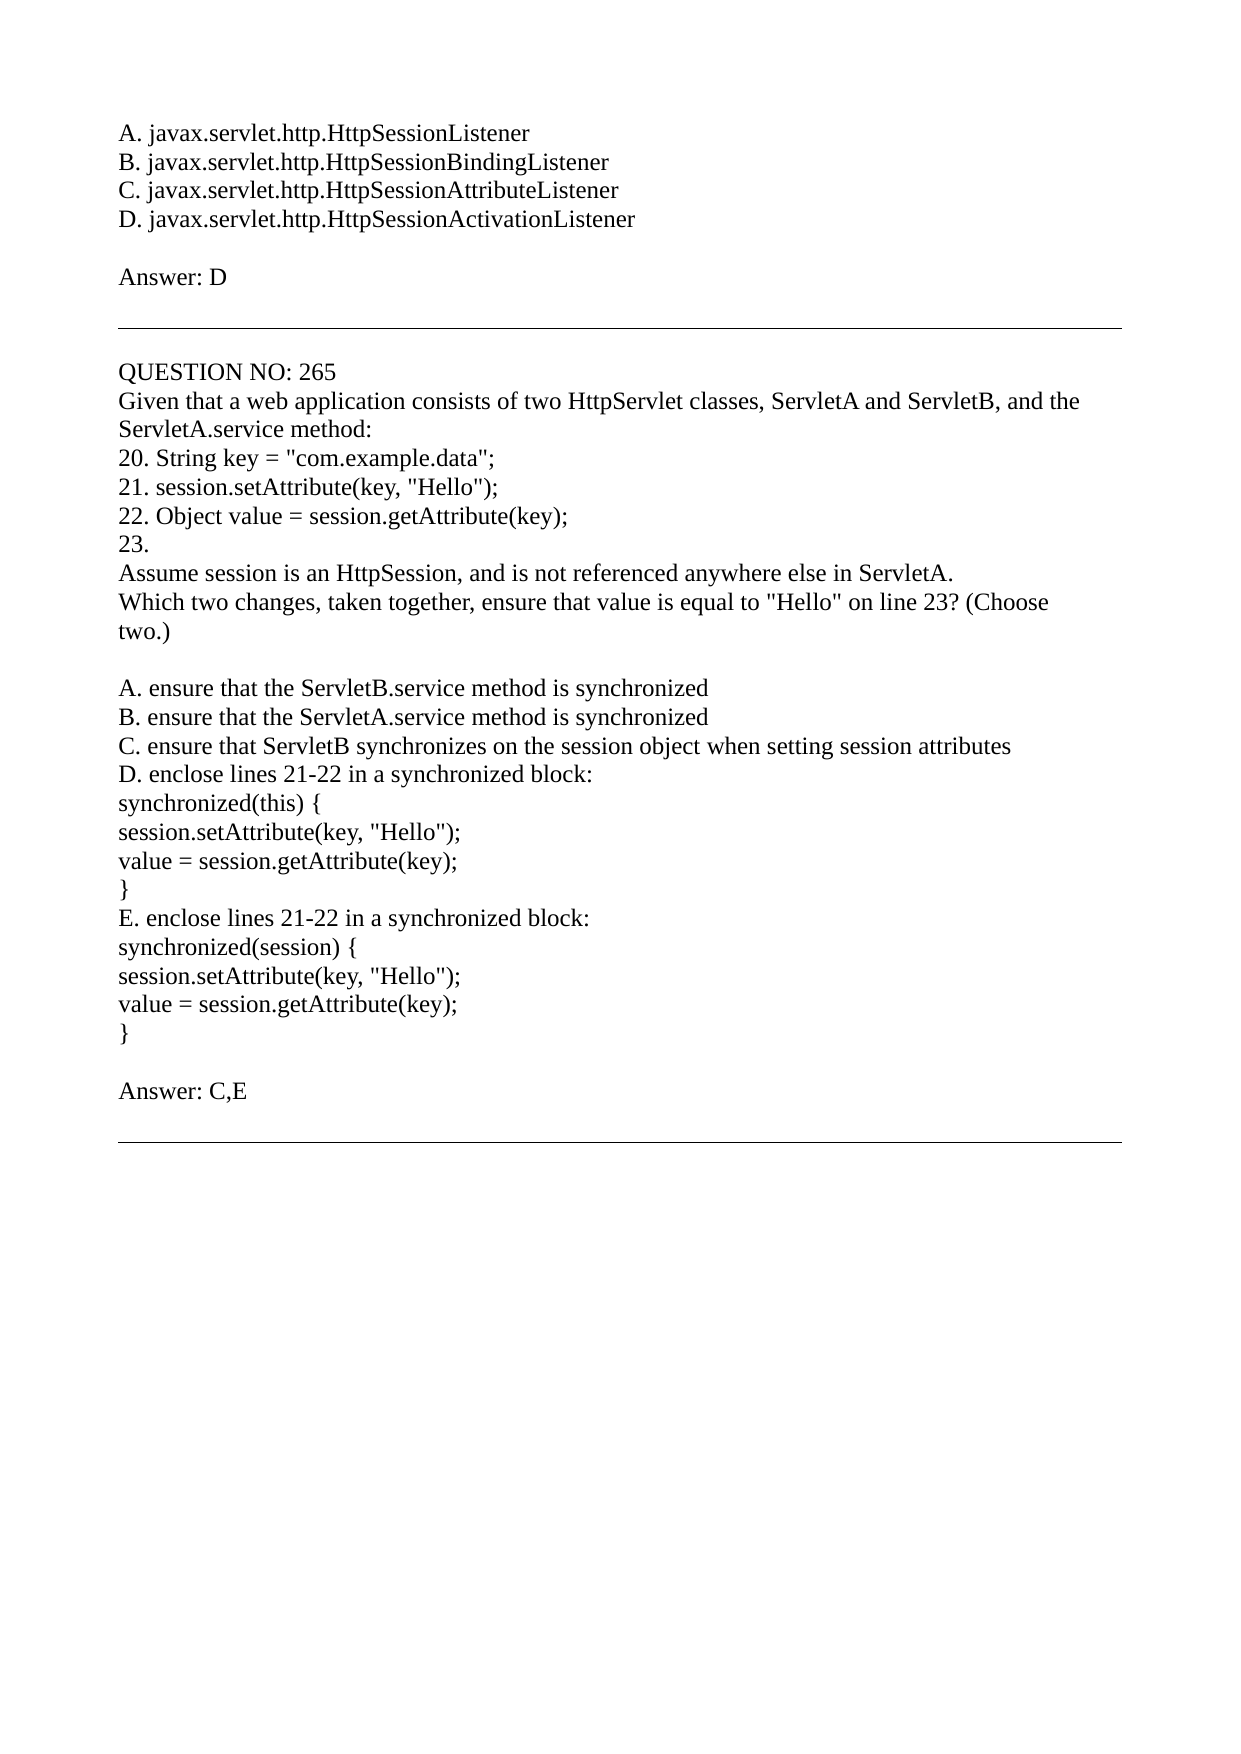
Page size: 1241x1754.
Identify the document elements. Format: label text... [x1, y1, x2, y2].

text } [118, 1018, 1122, 1047]
text QUESTION NO: 265 [118, 357, 1122, 386]
text D. javax.servlet.http.HttpSessionActivationListener [118, 204, 1122, 233]
text Answer: D [118, 262, 1122, 291]
text Given that a web application consists of two HttpServlet classes, ServletA and ServletB, and the [118, 386, 1122, 414]
text 23. [118, 529, 1122, 558]
text value = session.getAttribute(key); [118, 989, 1122, 1018]
text value = session.getAttribute(key); [118, 846, 1122, 874]
text synchronized(session) { [118, 932, 1122, 961]
text ServletA.service method: [118, 414, 1122, 443]
text 22. Object value = session.getAttribute(key); [118, 501, 1122, 529]
text two.) [118, 616, 1122, 644]
text A. javax.servlet.http.HttpSessionListener [118, 118, 1122, 147]
text Answer: C,E [118, 1076, 1122, 1104]
text session.setAttribute(key, "Hello"); [118, 961, 1122, 989]
text 20. String key = "com.example.data"; [118, 443, 1122, 472]
text synchronized(this) { [118, 788, 1122, 817]
text session.setAttribute(key, "Hello"); [118, 817, 1122, 846]
text Assume session is an HttpSession, and is not referenced anywhere else in ServletA. [118, 558, 1122, 587]
text 21. session.setAttribute(key, "Hello"); [118, 472, 1122, 501]
text B. javax.servlet.http.HttpSessionBindingListener [118, 147, 1122, 176]
text B. ensure that the ServletA.service method is synchronized [118, 702, 1122, 731]
text D. enclose lines 21-22 in a synchronized block: [118, 759, 1122, 788]
text A. ensure that the ServletB.service method is synchronized [118, 673, 1122, 702]
text Which two changes, taken together, ensure that value is equal to "Hello" on line 23? (Choose [118, 587, 1122, 616]
text E. enclose lines 21-22 in a synchronized block: [118, 903, 1122, 932]
text } [118, 874, 1122, 903]
text C. ensure that ServletB synchronizes on the session object when setting session attributes [118, 731, 1122, 759]
text C. javax.servlet.http.HttpSessionAttributeListener [118, 176, 1122, 204]
